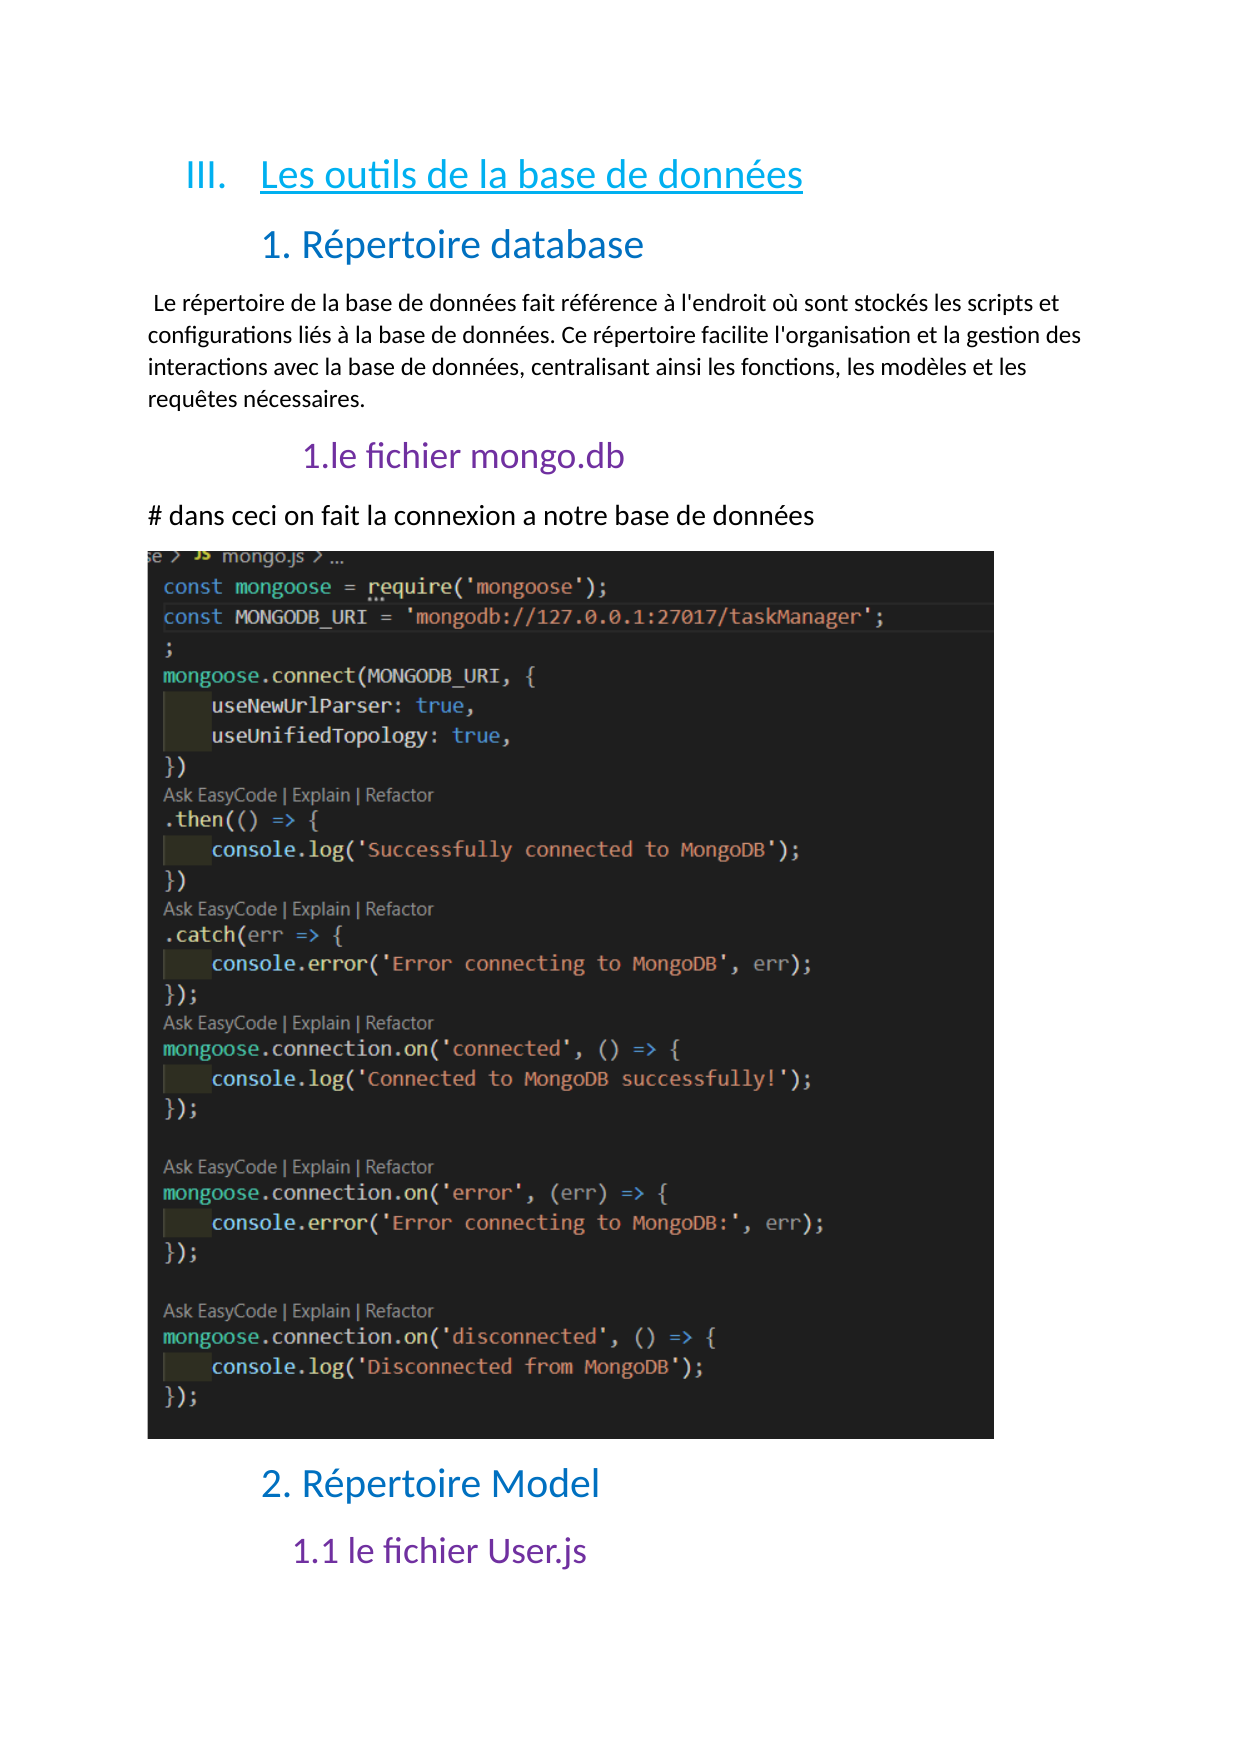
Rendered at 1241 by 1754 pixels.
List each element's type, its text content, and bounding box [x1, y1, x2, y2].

text 2. Répertoire Model [148, 1457, 1093, 1507]
text # dans ceci on fait la connexion a notre base de données [148, 497, 1093, 533]
list Répertoire database [260, 218, 1093, 268]
text Le répertoire de la base de données fait référence à l'endroit où sont stockés les scripts et configurations liés à la base de données. Ce répertoire facilite l'organisation et la gestion des interactions avec la base de données, centralisant ainsi les fonctions, les modèles et les requêtes nécessaires. [148, 288, 1093, 414]
text 1.1 le fichier User.js [148, 1527, 1093, 1572]
list 1.le fichier mongo.db [301, 432, 1093, 478]
list Les outils de la base de données [185, 148, 1093, 198]
